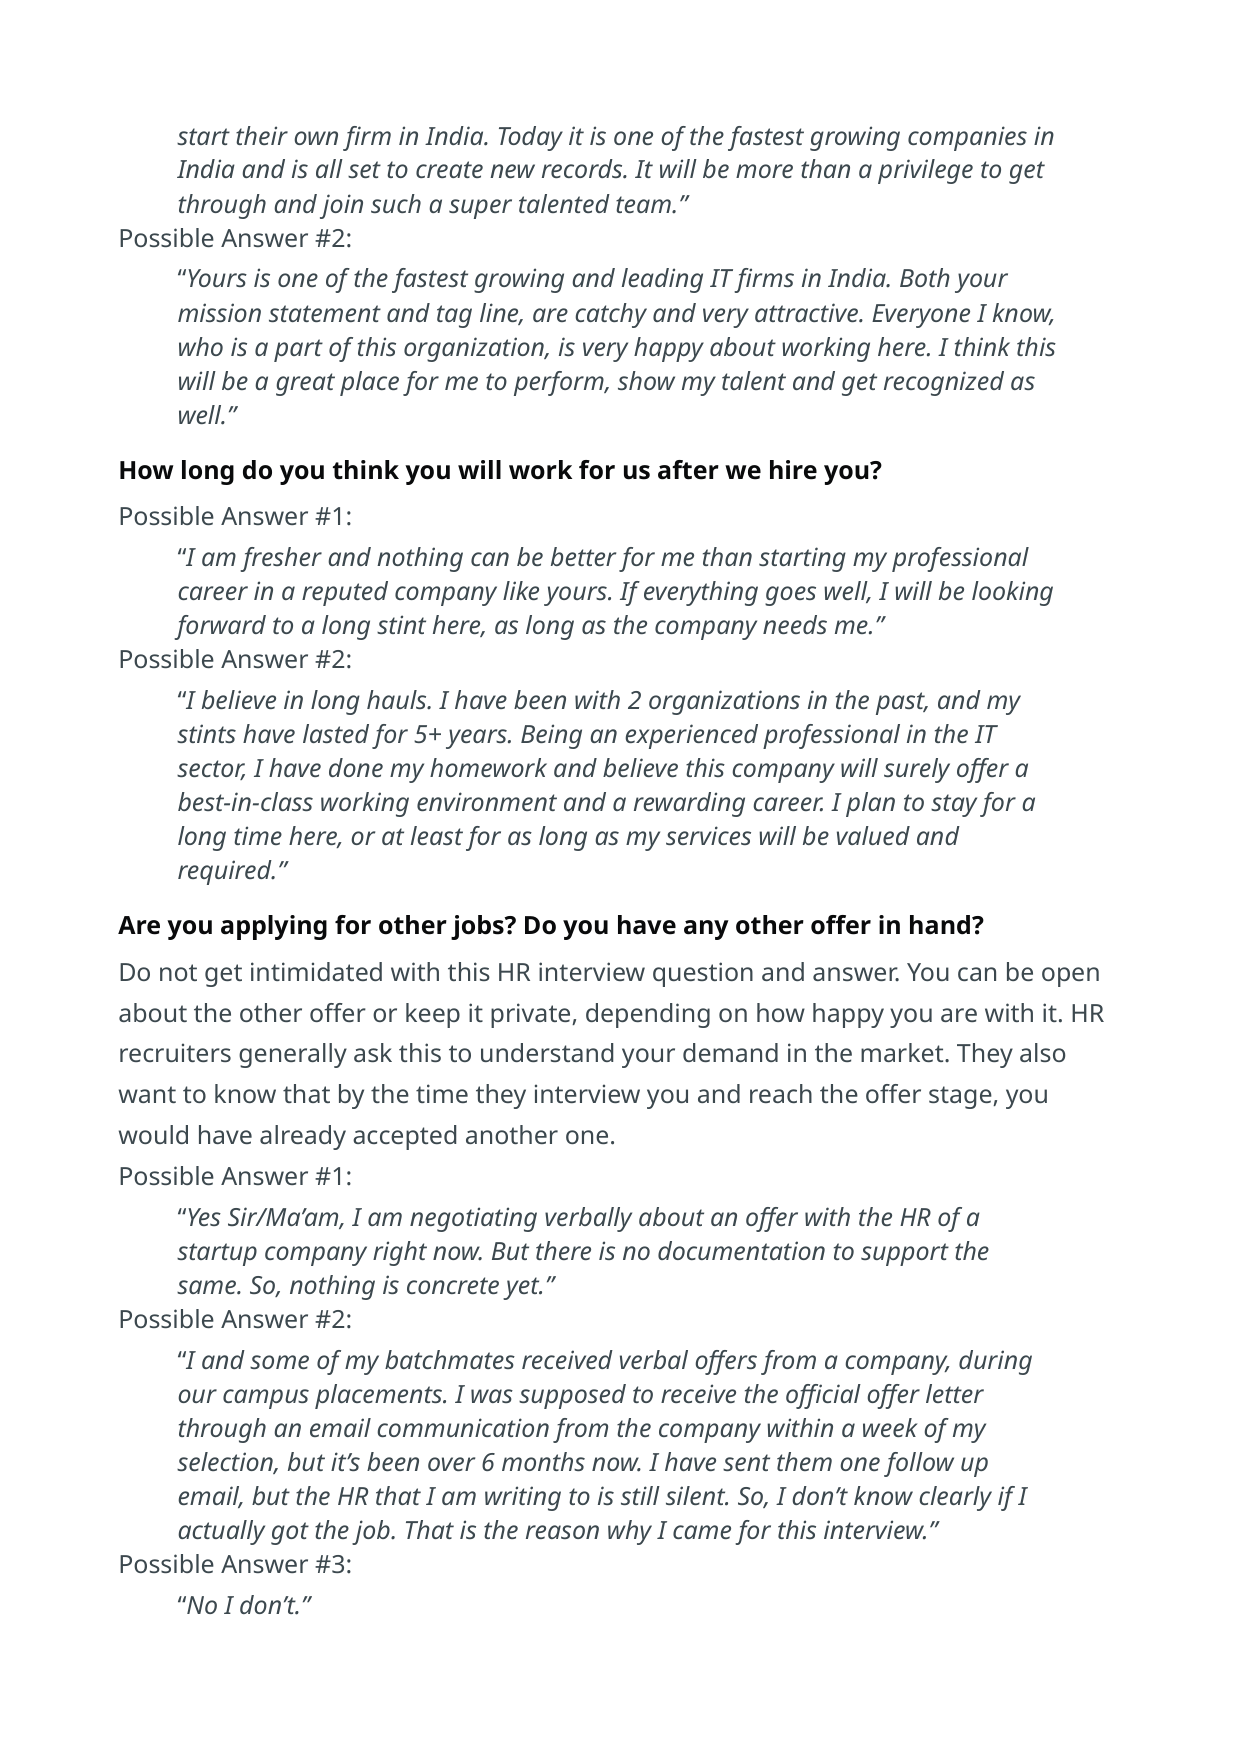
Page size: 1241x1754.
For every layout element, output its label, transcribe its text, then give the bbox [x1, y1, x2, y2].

text Possible Answer #2: [118, 642, 1122, 676]
text “I am fresher and nothing can be better for me than starting my professional career in a reputed company like yours. If everything goes well, I will be looking forward to a long stint here, as long as the company needs me.” [177, 540, 1063, 642]
text Possible Answer #1: [118, 1159, 1122, 1193]
subtitle Are you applying for other jobs? Do you have any other offer in hand? [118, 908, 1122, 942]
text Possible Answer #1: [118, 499, 1122, 533]
text Possible Answer #2: [118, 1302, 1122, 1336]
subtitle How long do you think you will work for us after we hire you? [118, 452, 1122, 486]
text Possible Answer #3: [118, 1547, 1122, 1581]
text Possible Answer #2: [118, 220, 1122, 254]
text “I and some of my batchmates received verbal offers from a company, during our campus placements. I was supposed to receive the official offer letter through an email communication from the company within a week of my selection, but it’s been over 6 months now. I have sent them one follow up email, but the HR that I am writing to is still silent. So, I don’t know clearly if I actually got the job. That is the reason why I came for this interview.” [177, 1342, 1063, 1547]
text “I believe in long hauls. I have been with 2 organizations in the past, and my stints have lasted for 5+ years. Being an experienced professional in the IT sector, I have done my homework and believe this company will surely offer a best-in-class working environment and a rewarding career. I plan to stay for a long time here, or at least for as long as my services will be valued and required.” [177, 683, 1063, 887]
text start their own firm in India. Today it is one of the fastest growing companies in India and is all set to create new records. It will be more than a privilege to get through and join such a super talented team.” [177, 118, 1063, 220]
text “No I don’t.” [177, 1588, 1063, 1622]
text “Yours is one of the fastest growing and leading IT firms in India. Both your mission statement and tag line, are catchy and very attractive. Everyone I know, who is a part of this organization, is very happy about working here. I think this will be a great place for me to perform, show my talent and get recognized as well.” [177, 261, 1063, 431]
text “Yes Sir/Ma’am, I am negotiating verbally about an offer with the HR of a startup company right now. But there is no documentation to support the same. So, nothing is concrete yet.” [177, 1199, 1063, 1302]
text Do not get intimidated with this HR interview question and answer. You can be open about the other offer or keep it private, depending on how happy you are with it. HR recruiters generally ask this to understand your demand in the market. They also want to know that by the time they interview you and reach the offer stage, you would have already accepted another one. [118, 954, 1122, 1152]
